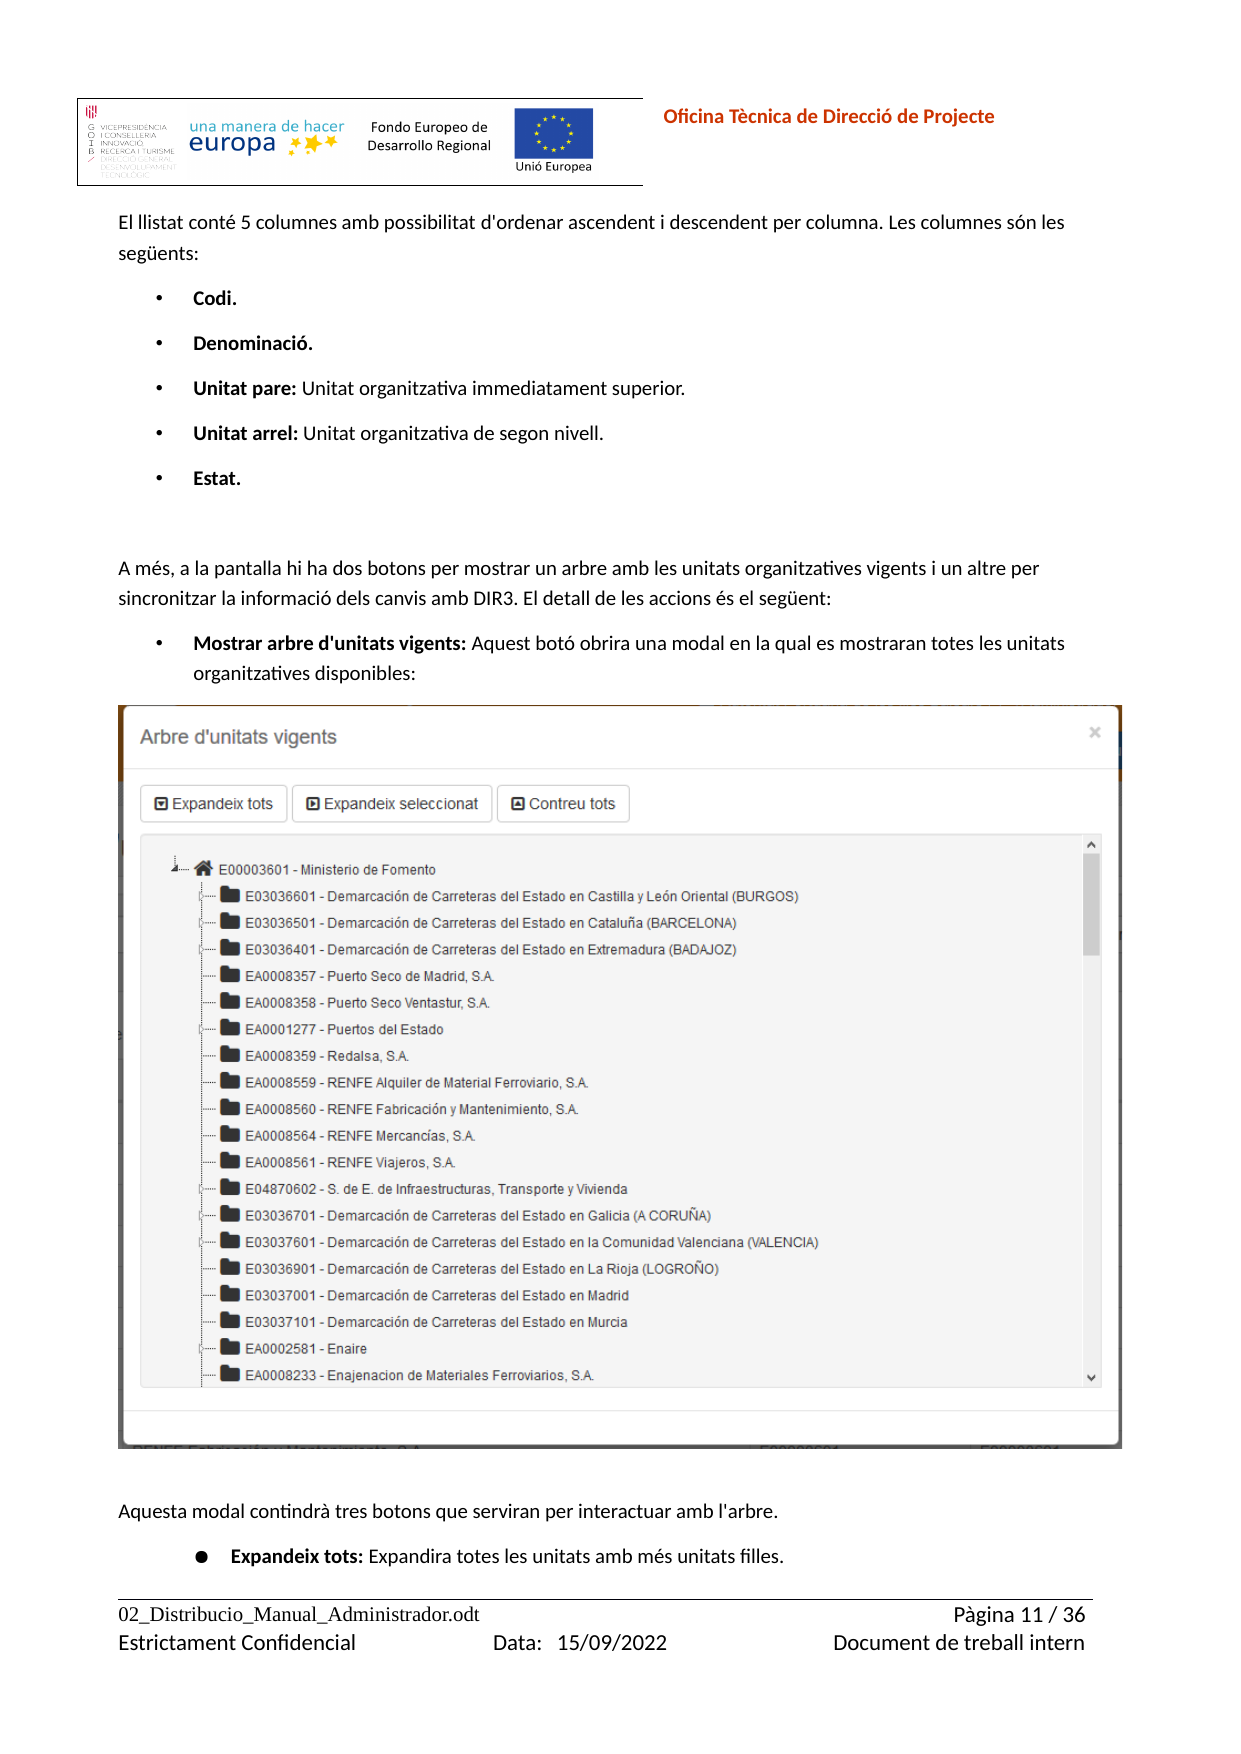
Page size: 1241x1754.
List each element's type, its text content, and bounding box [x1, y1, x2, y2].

list Mostrar arbre d'unitats vigents: Aquest botó obrira una modal en la qual es mostraran totes les unitats organitzatives disponibles: [156, 630, 1122, 686]
list Unitat arrel: Unitat organitzativa de segon nivell. [156, 420, 1122, 445]
picture [187, 103, 599, 180]
list Denominació. [156, 330, 1122, 355]
text Aquesta modal contindrà tres botons que serviran per interactuar amb l'arbre. [118, 1498, 1122, 1524]
text El llistat conté 5 columnes amb possibilitat d'ordenar ascendent i descendent per columna. Les columnes són les següents: [118, 209, 1122, 265]
picture [82, 103, 181, 180]
text A més, a la pantalla hi ha dos botons per mostrar un arbre amb les unitats organitzatives vigents i un altre per sincronitzar la informació dels canvis amb DIR3. El detall de les accions és el següent: [118, 555, 1122, 611]
list Codi. [156, 285, 1122, 310]
list Estat. [156, 465, 1122, 490]
picture [118, 705, 1123, 1449]
list Expandeix tots: Expandira totes les unitats amb més unitats filles. [193, 1543, 1122, 1569]
list Unitat pare: Unitat organitzativa immediatament superior. [156, 375, 1122, 400]
